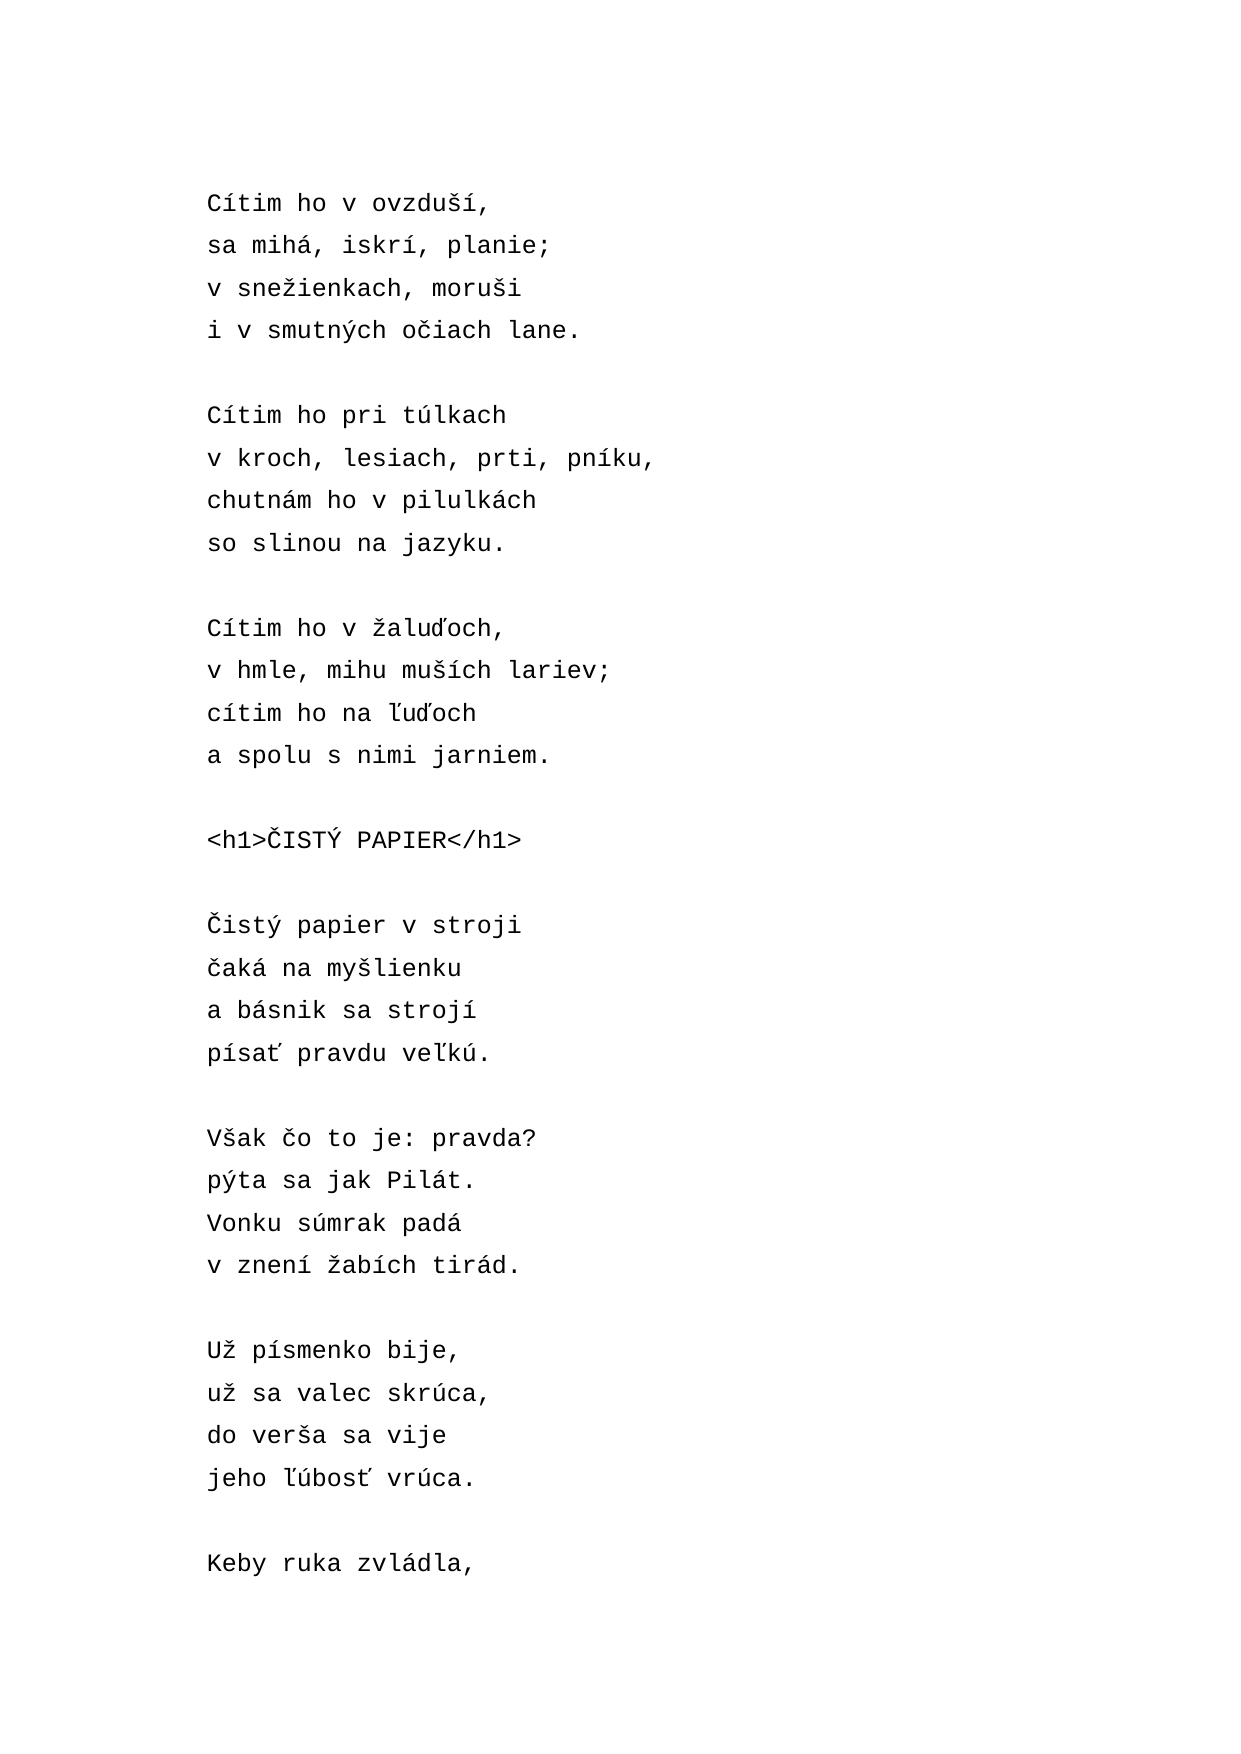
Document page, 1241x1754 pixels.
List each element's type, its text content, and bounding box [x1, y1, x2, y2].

text a básnik sa strojí [148, 998, 1093, 1026]
text Keby ruka zvládla, [148, 1550, 1093, 1578]
text pýta sa jak Pilát. [148, 1168, 1093, 1196]
text Vonku súmrak padá [148, 1210, 1093, 1238]
text chutnám ho v pilulkách [148, 488, 1093, 516]
text písať pravdu veľkú. [148, 1040, 1093, 1068]
text Cítim ho pri túlkach [148, 403, 1093, 431]
text Čistý papier v stroji [148, 913, 1093, 941]
text čaká na myšlienku [148, 955, 1093, 983]
text v znení žabích tirád. [148, 1253, 1093, 1281]
text do verša sa vije [148, 1423, 1093, 1451]
text Už písmenko bije, [148, 1338, 1093, 1366]
text v snežienkach, moruši [148, 275, 1093, 303]
text a spolu s nimi jarniem. [148, 743, 1093, 771]
text so slinou na jazyku. [148, 530, 1093, 558]
text v hmle, mihu muších lariev; [148, 658, 1093, 686]
text sa mihá, iskrí, planie; [148, 233, 1093, 261]
text Cítim ho v ovzduší, [148, 190, 1093, 218]
text i v smutných očiach lane. [148, 318, 1093, 346]
text Však čo to je: pravda? [148, 1125, 1093, 1153]
text jeho ľúbosť vrúca. [148, 1465, 1093, 1493]
text <h1>ČISTÝ PAPIER</h1> [148, 828, 1093, 856]
text v kroch, lesiach, prti, pníku, [148, 445, 1093, 473]
text už sa valec skrúca, [148, 1380, 1093, 1408]
text cítim ho na ľuďoch [148, 700, 1093, 728]
text Cítim ho v žaluďoch, [148, 615, 1093, 643]
